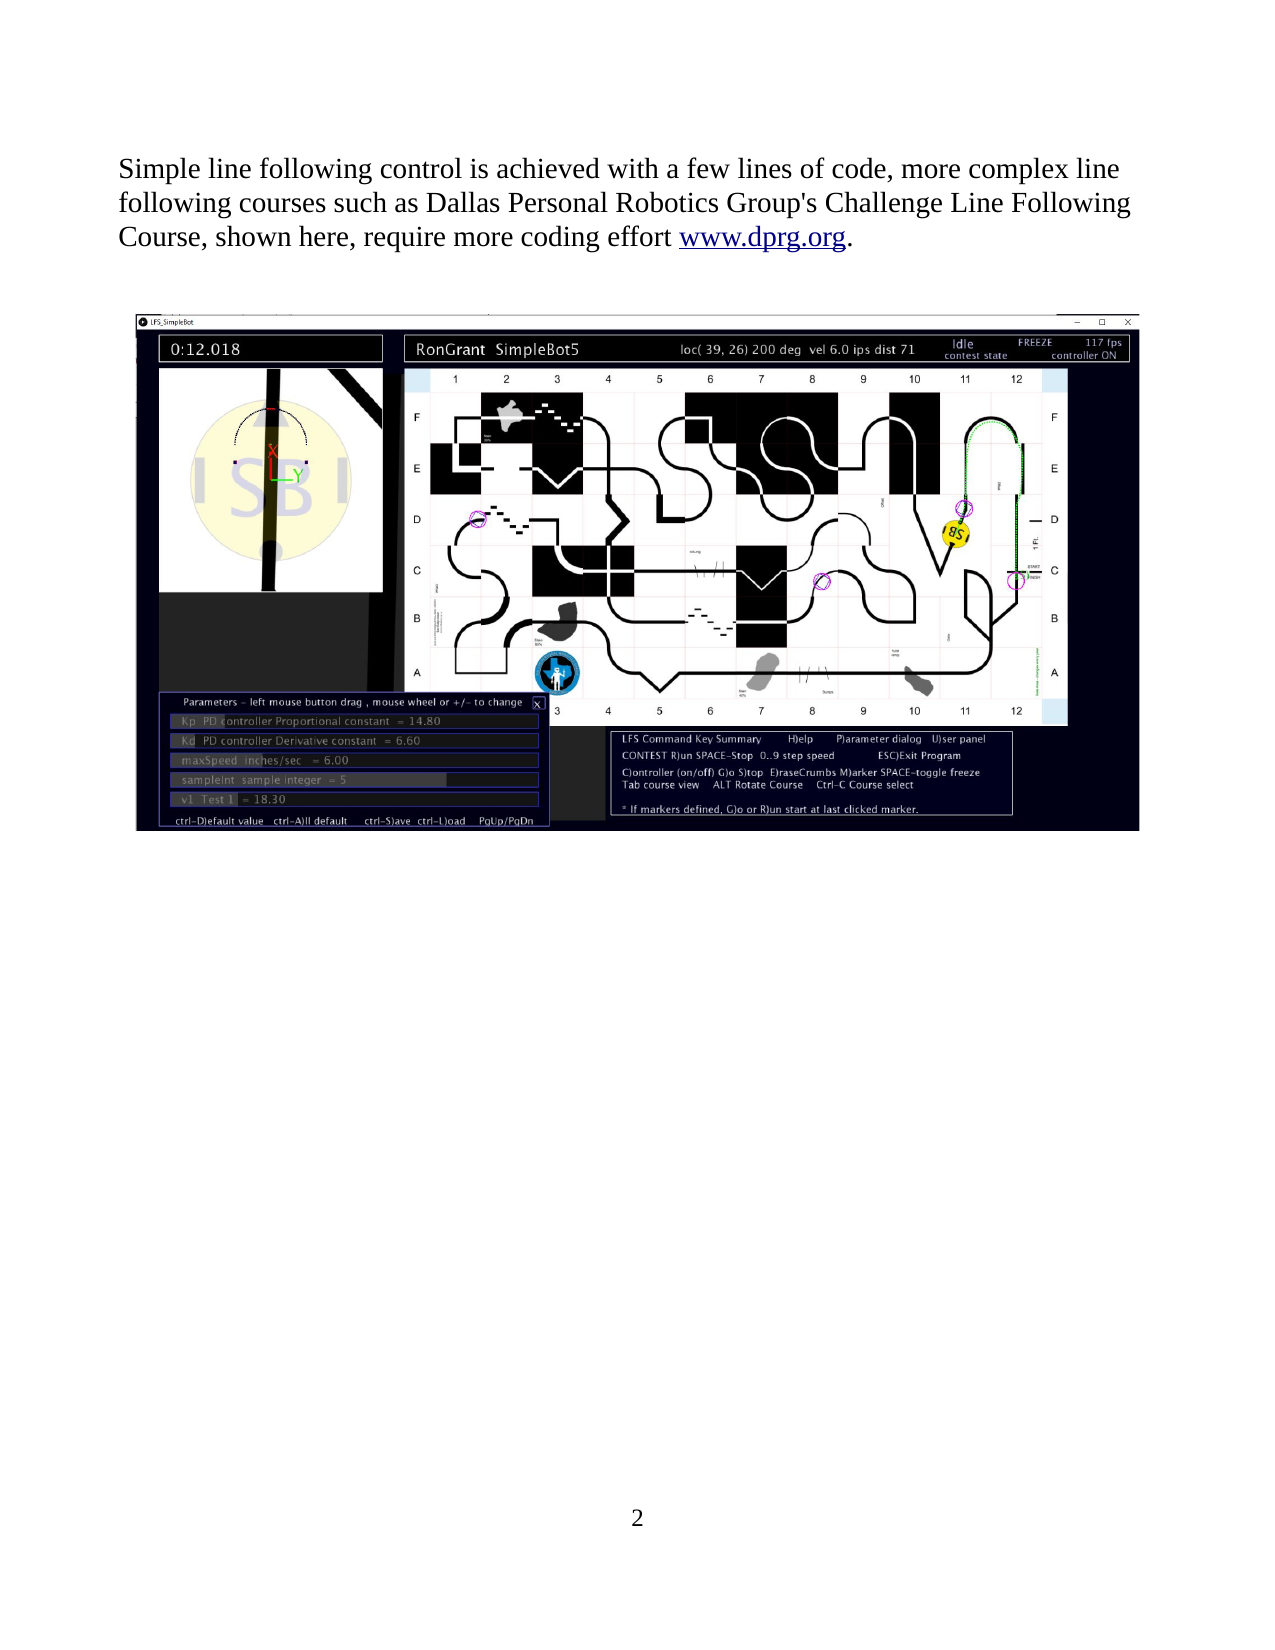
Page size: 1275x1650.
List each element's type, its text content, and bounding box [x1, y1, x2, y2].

text Simple line following control is achieved with a few lines of code, more complex line following courses such as Dallas Personal Robotics Group's Challenge Line Following Course, shown here, require more coding effort www.dprg.org. [118, 152, 1157, 252]
picture [135, 314, 1140, 831]
